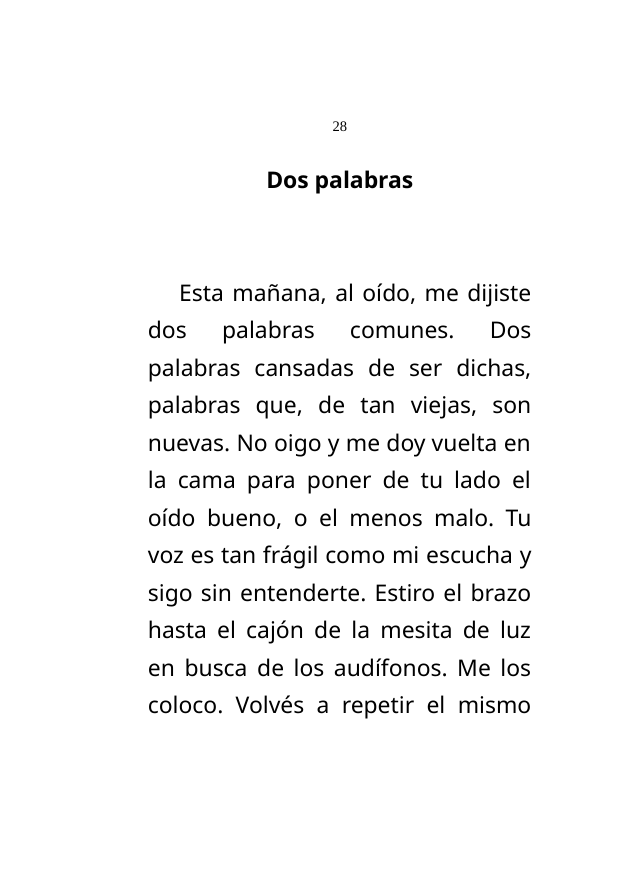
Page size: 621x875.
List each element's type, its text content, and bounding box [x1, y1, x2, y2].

text Dos palabras [148, 164, 532, 196]
text Esta mañana, al oído, me dijiste dos palabras comunes. Dos palabras cansadas de ser dichas, palabras que, de tan viejas, son nuevas. No oigo y me doy vuelta en la cama para poner de tu lado el oído bueno, o el menos malo. Tu voz es tan frágil como mi escucha y sigo sin entenderte. Estiro el brazo hasta el cajón de la mesita de luz en busca de los audífonos. Me los coloco. Volvés a repetir el mismo [148, 277, 532, 721]
